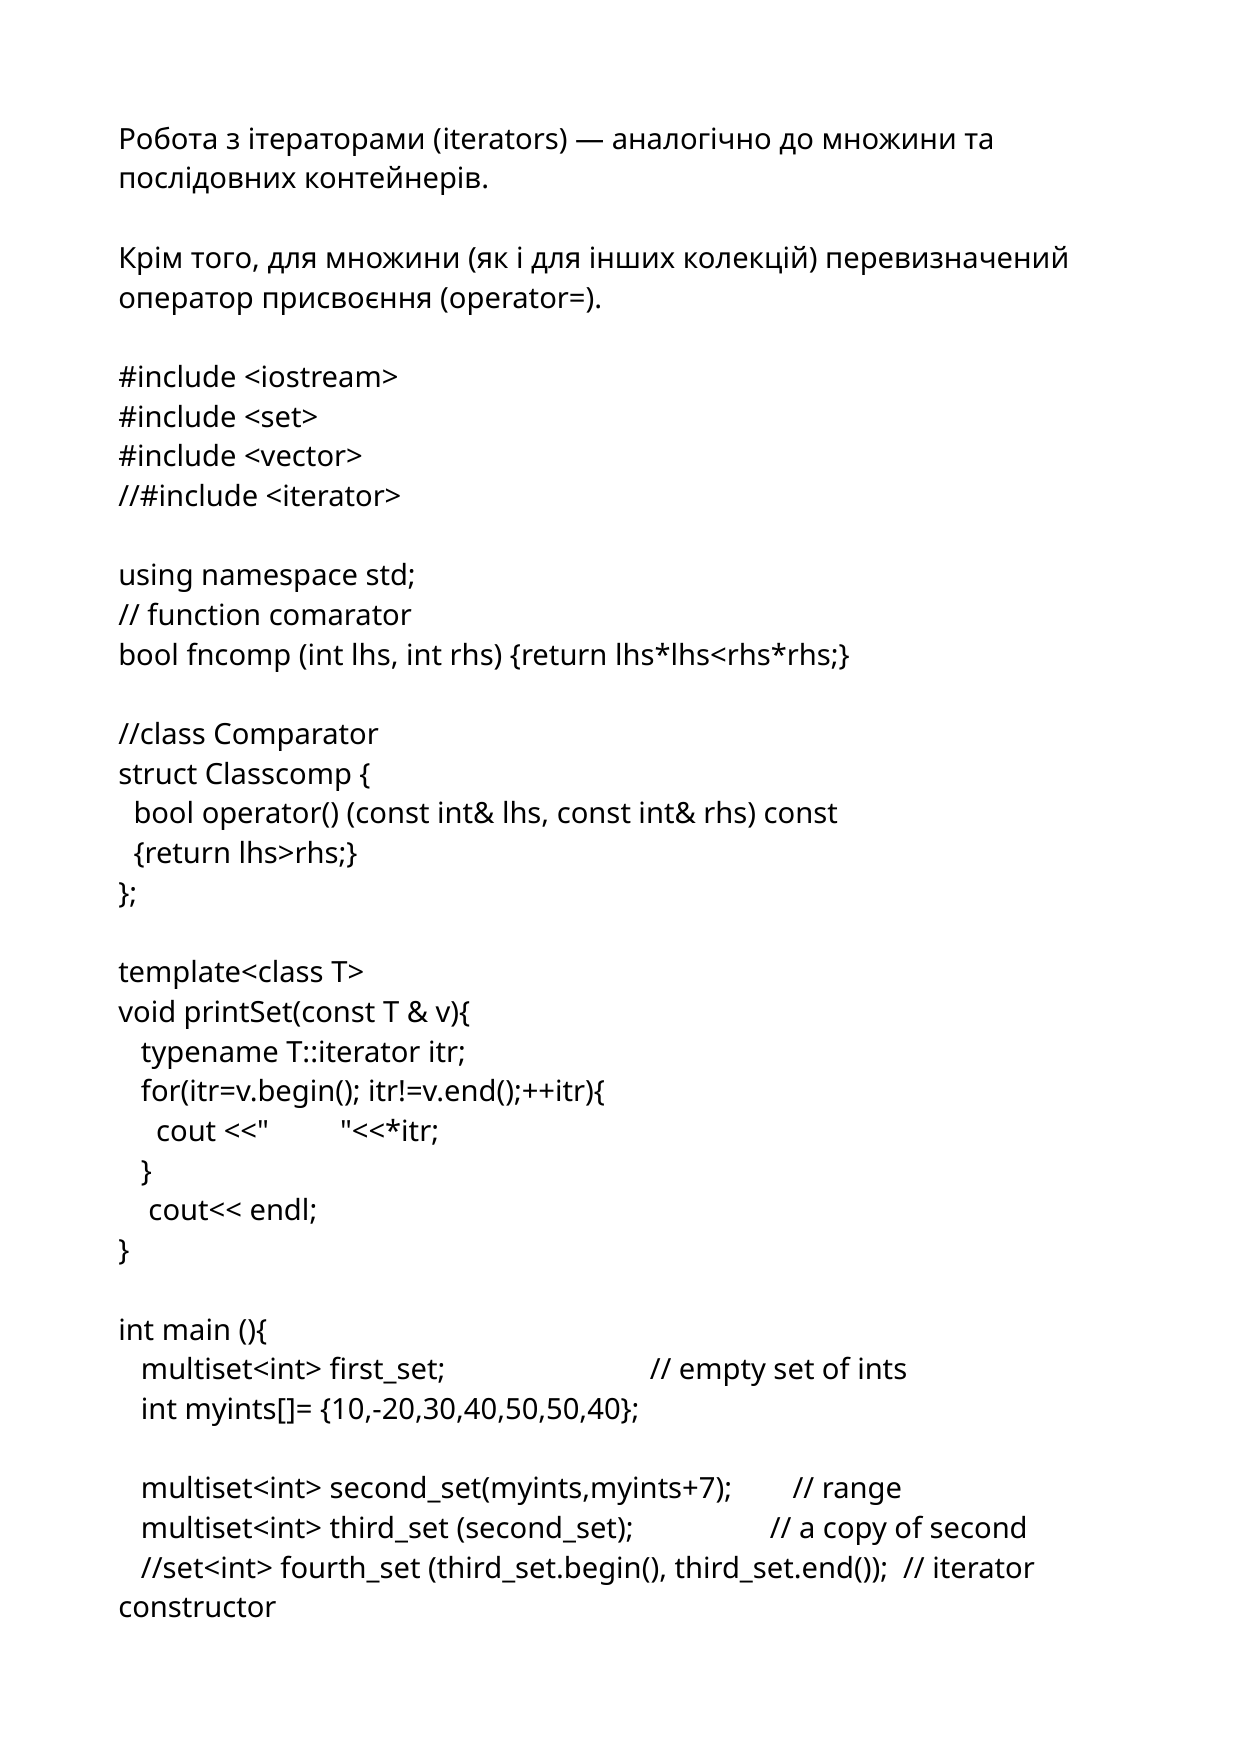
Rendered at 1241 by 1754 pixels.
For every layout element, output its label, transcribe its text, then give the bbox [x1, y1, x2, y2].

text void printSet(const T & v){ [118, 991, 1122, 1031]
text multiset<int> third_set (second_set); // a copy of second [118, 1507, 1122, 1547]
text template<class T> [118, 952, 1122, 991]
text int myints[]= {10,-20,30,40,50,50,40}; [118, 1388, 1122, 1428]
text // function comarator [118, 594, 1122, 634]
text //set<int> fourth_set (third_set.begin(), third_set.end()); // iterator constructor [118, 1547, 1122, 1626]
text typename T::iterator itr; [118, 1031, 1122, 1071]
text multiset<int> first_set; // empty set of ints [118, 1348, 1122, 1388]
text cout <<" "<<*itr; [118, 1110, 1122, 1150]
text using namespace std; [118, 555, 1122, 594]
text struct Classcomp { [118, 753, 1122, 793]
text bool operator() (const int& lhs, const int& rhs) const [118, 793, 1122, 832]
text multiset<int> second_set(myints,myints+7); // range [118, 1467, 1122, 1507]
text #include <set> [118, 396, 1122, 436]
text for(itr=v.begin(); itr!=v.end();++itr){ [118, 1071, 1122, 1110]
text } [118, 1229, 1122, 1269]
text #include <iostream> [118, 356, 1122, 396]
text bool fncomp (int lhs, int rhs) {return lhs*lhs<rhs*rhs;} [118, 634, 1122, 674]
text } [118, 1150, 1122, 1190]
text //class Comparator [118, 713, 1122, 753]
text cout<< endl; [118, 1190, 1122, 1229]
text Крім того, для множини (як і для інших колекцій) перевизначений оператор присвоєння (operator=). [118, 237, 1122, 317]
text }; [118, 872, 1122, 912]
text #include <vector> [118, 436, 1122, 475]
text //#include <iterator> [118, 475, 1122, 515]
text {return lhs>rhs;} [118, 832, 1122, 872]
text Робота з ітераторами (iterators) — аналогічно до множини та послідовних контейнерів. [118, 118, 1122, 197]
text int main (){ [118, 1309, 1122, 1348]
